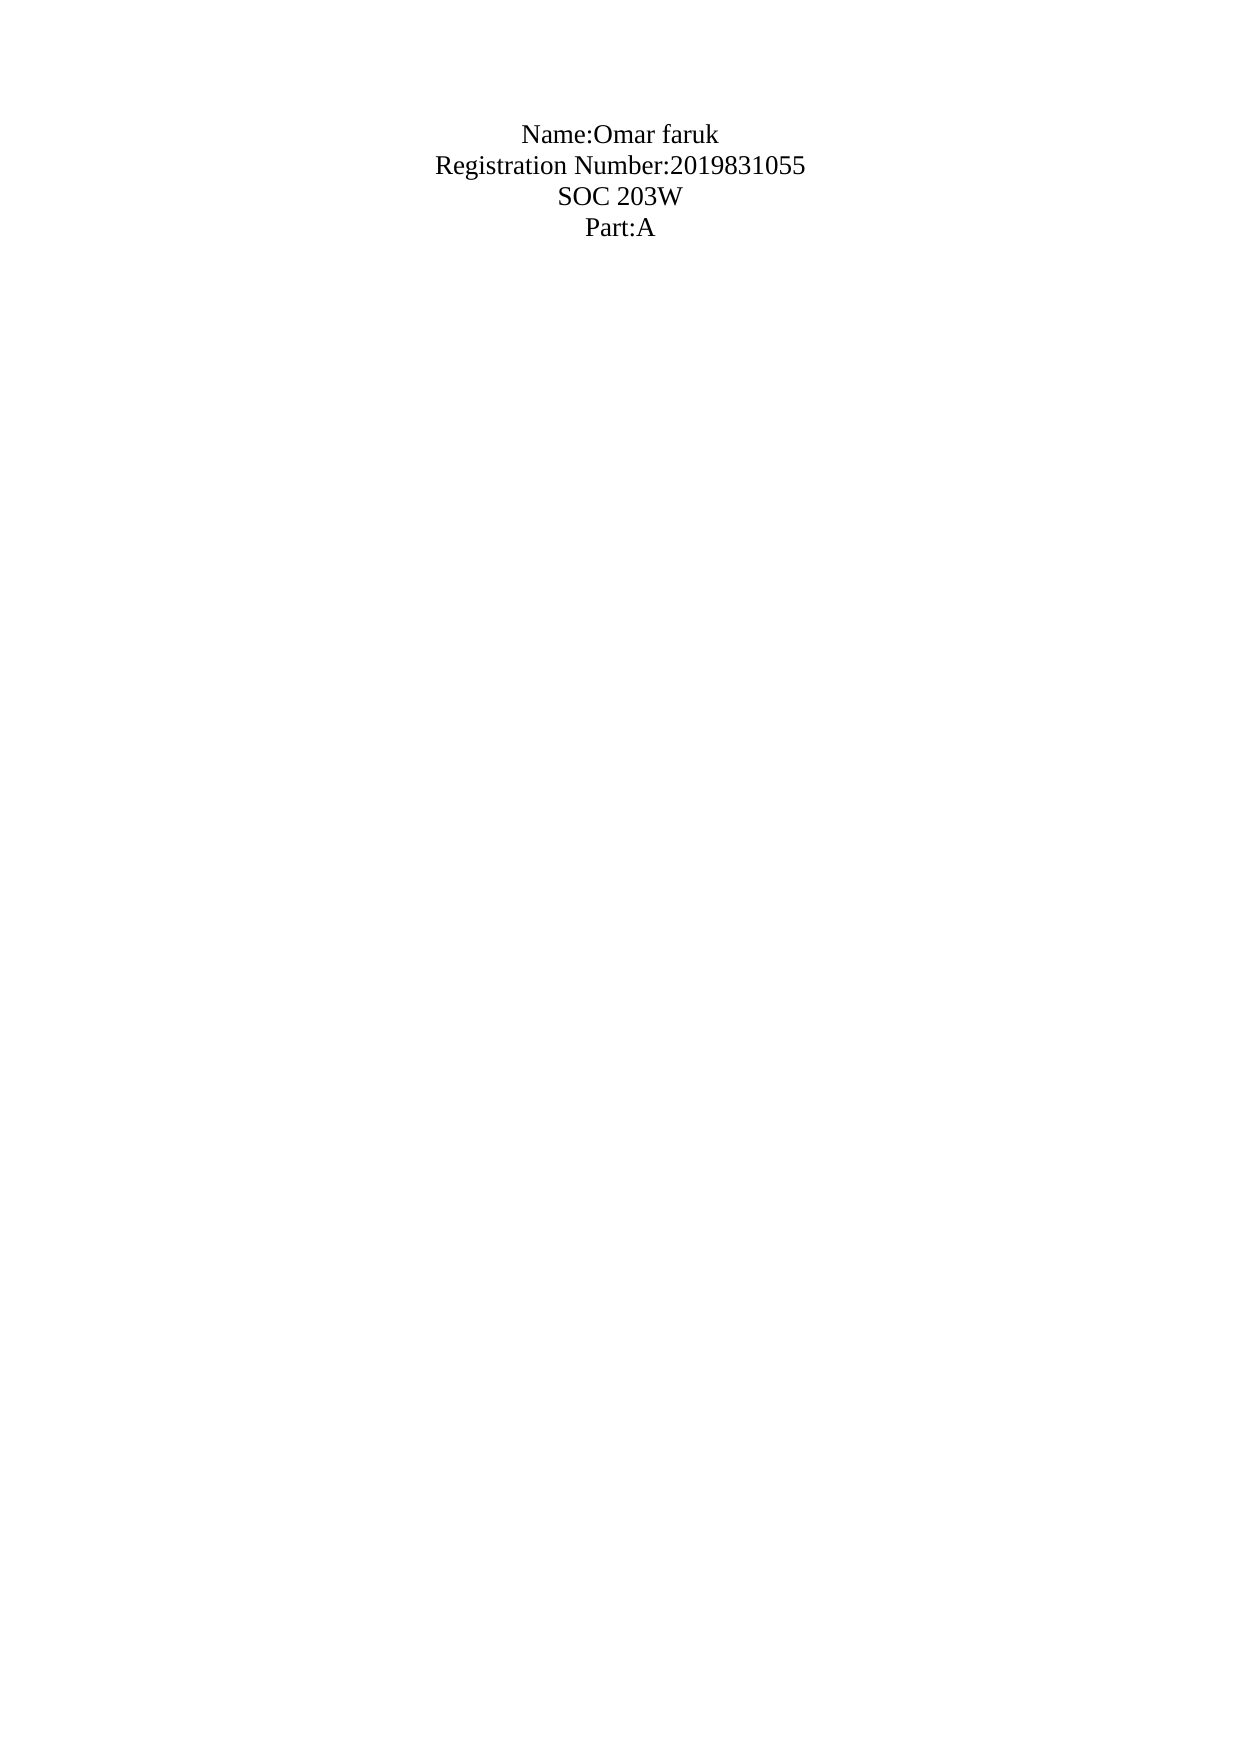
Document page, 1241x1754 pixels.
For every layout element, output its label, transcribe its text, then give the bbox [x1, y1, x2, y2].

text Part:A [118, 212, 1122, 243]
text Name:Omar faruk [118, 118, 1122, 149]
text Registration Number:2019831055 [118, 149, 1122, 180]
text SOC 203W [118, 180, 1122, 212]
